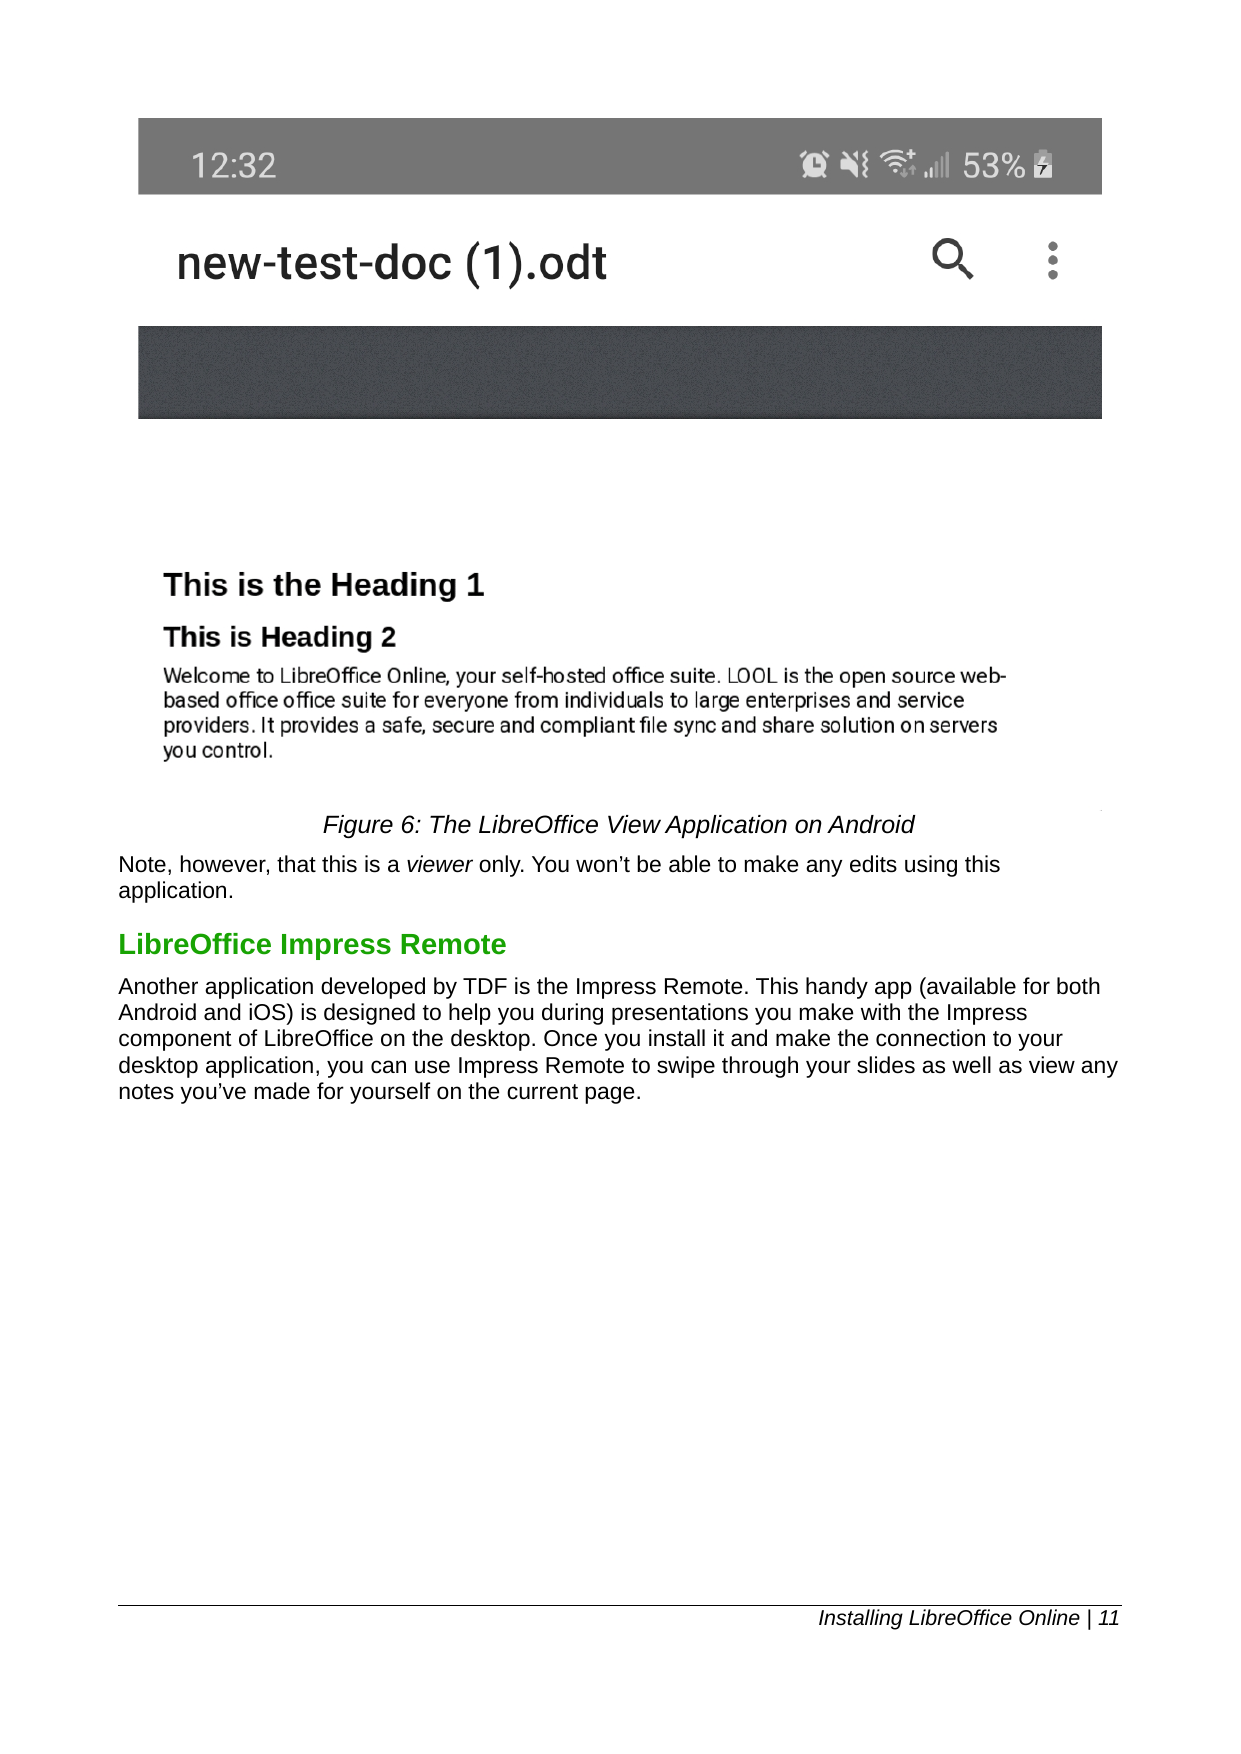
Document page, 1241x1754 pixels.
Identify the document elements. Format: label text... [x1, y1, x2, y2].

picture [138, 118, 1102, 811]
text Another application developed by TDF is the Impress Remote. This handy app (available for both Android and iOS) is designed to help you during presentations you make with the Impress component of LibreOffice on the desktop. Once you install it and make the connection to your desktop application, you can use Impress Remote to swipe through your slides as well as view any notes you’ve made for yourself on the current page. [118, 973, 1122, 1104]
subtitle LibreOffice Impress Remote [118, 927, 1122, 961]
text Note, however, that this is a viewer only. You won’t be able to make any edits using this application. [118, 851, 1122, 904]
text Figure 6: The LibreOffice View Application on Android [118, 118, 1122, 839]
